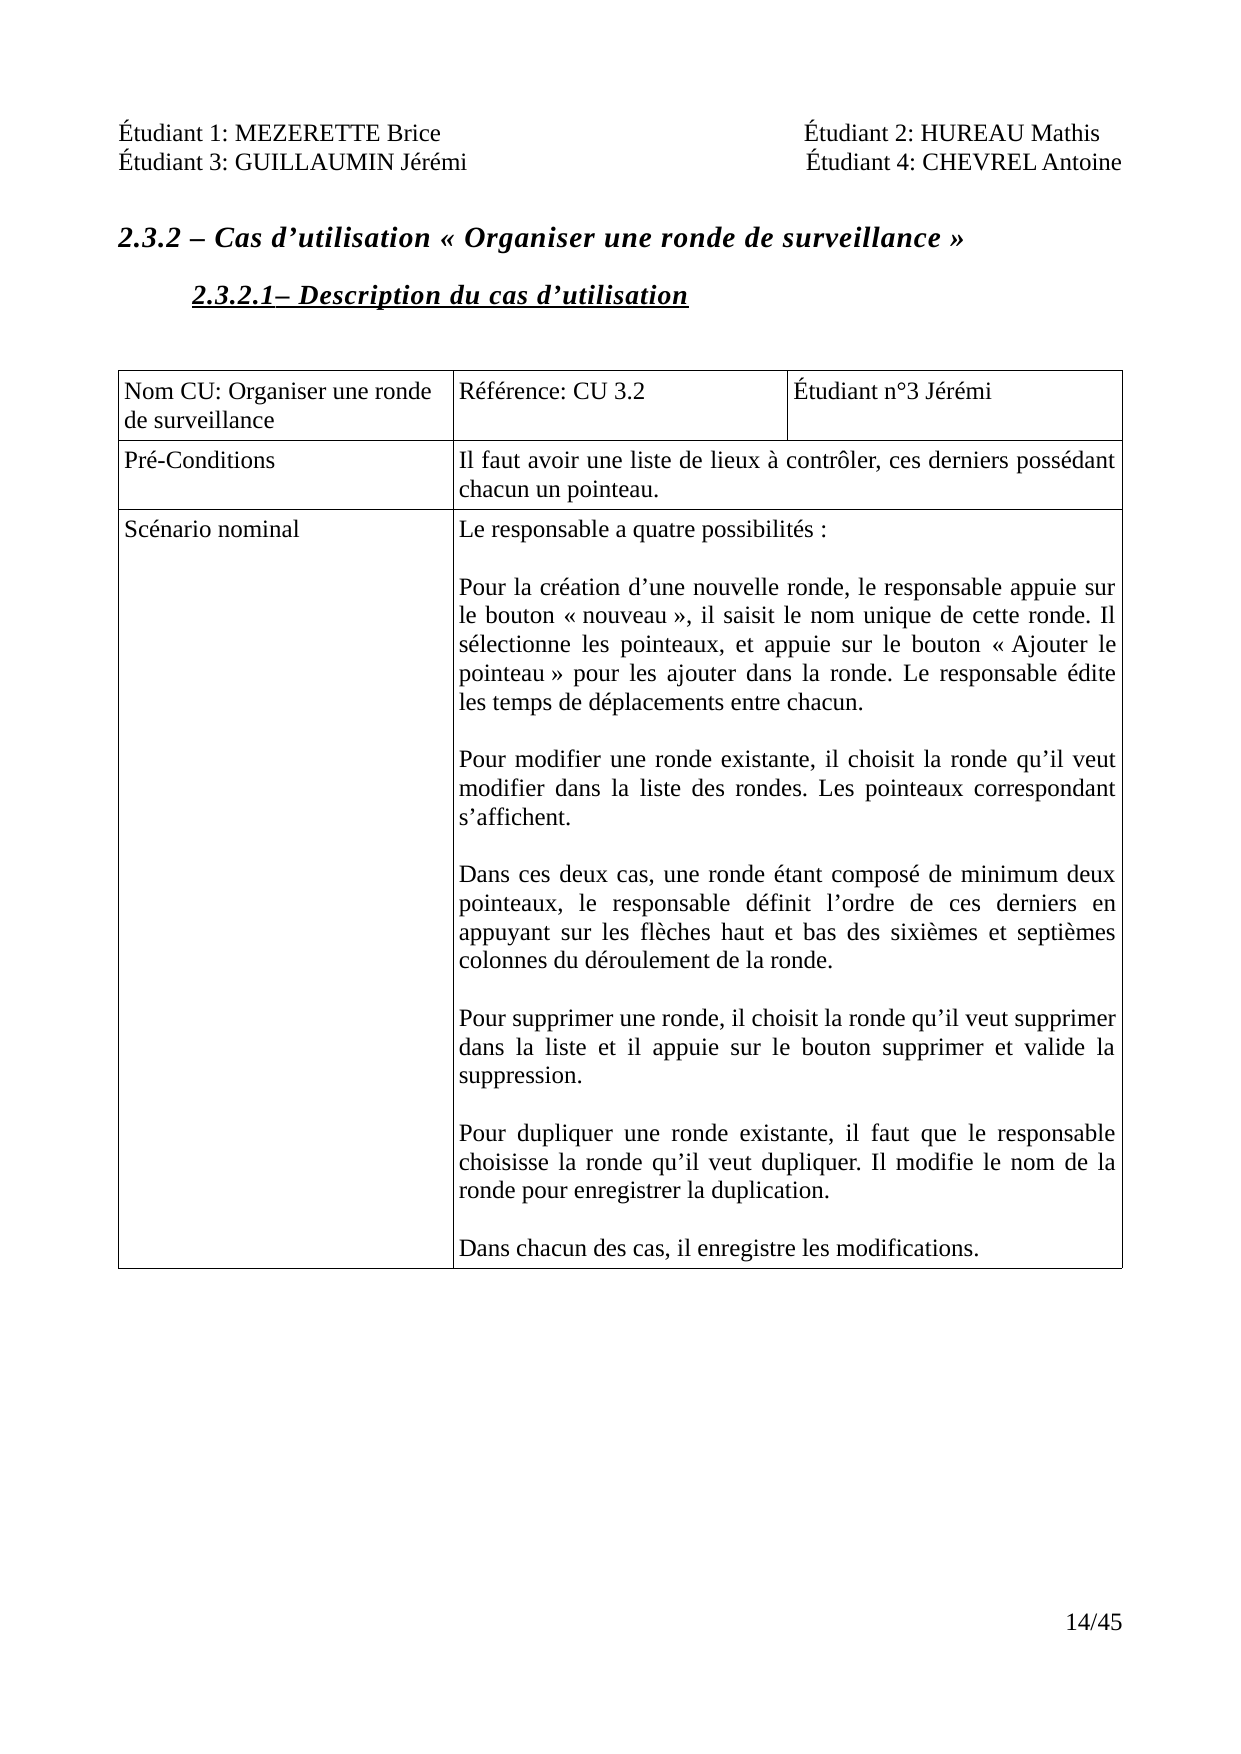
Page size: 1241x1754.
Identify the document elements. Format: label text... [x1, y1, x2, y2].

table_cell Le responsable a quatre possibilités : Pour la création d’une nouvelle ronde, le responsable appuie sur le bouton « nouveau », il saisit le nom unique de cette ronde. Il sélectionne les pointeaux, et appuie sur le bouton « Ajouter le pointeau » pour les ajouter dans la ronde. Le responsable édite les temps de déplacements entre chacun. Pour modifier une ronde existante, il choisit la ronde qu’il veut modifier dans la liste des rondes. Les pointeaux correspondant s’affichent. Dans ces deux cas, une ronde étant composé de minimum deux pointeaux, le responsable définit l’ordre de ces derniers en appuyant sur les flèches haut et bas des sixièmes et septièmes colonnes du déroulement de la ronde. Pour supprimer une ronde, il choisit la ronde qu’il veut supprimer dans la liste et il appuie sur le bouton supprimer et valide la suppression. Pour dupliquer une ronde existante, il faut que le responsable choisisse la ronde qu’il veut dupliquer. Il modifie le nom de la ronde pour enregistrer la duplication. Dans chacun des cas, il enregistre les modifications. [454, 510, 1122, 1268]
table_header Référence: CU 3.2 [454, 371, 787, 439]
table_cell Scénario nominal [119, 510, 453, 1268]
table_header Nom CU: Organiser une ronde de surveillance [119, 371, 453, 439]
table_cell Pré-Conditions [119, 441, 453, 508]
table_cell Il faut avoir une liste de lieux à contrôler, ces derniers possédant chacun un pointeau. [454, 441, 1122, 508]
subtitle 2.3.2 – Cas d’utilisation « Organiser une ronde de surveillance » [118, 220, 1122, 253]
subtitle 2.3.2.1– Description du cas d’utilisation [118, 278, 1122, 310]
table_header Étudiant n°3 Jérémi [788, 371, 1122, 439]
